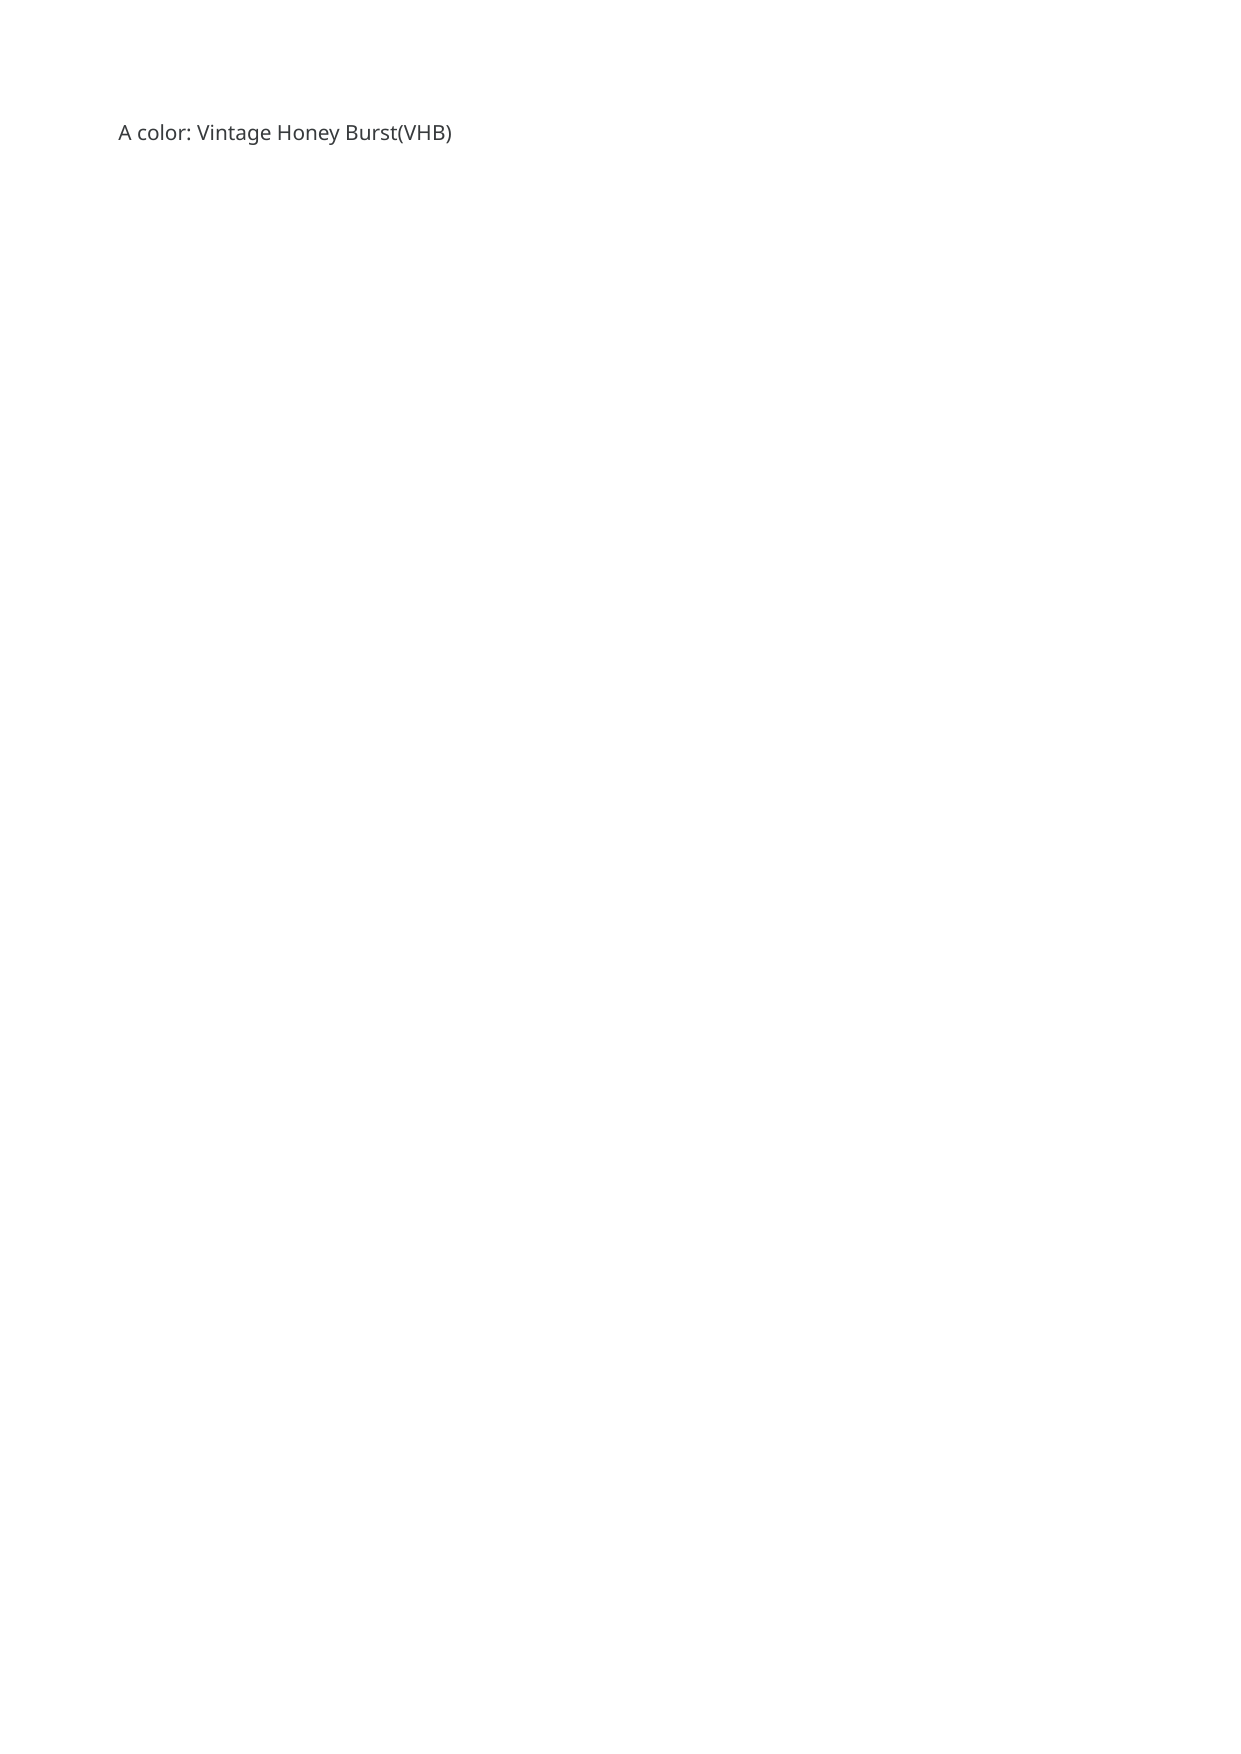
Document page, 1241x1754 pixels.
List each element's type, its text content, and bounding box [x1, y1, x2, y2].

text A color: Vintage Honey Burst(VHB) [118, 118, 1122, 147]
